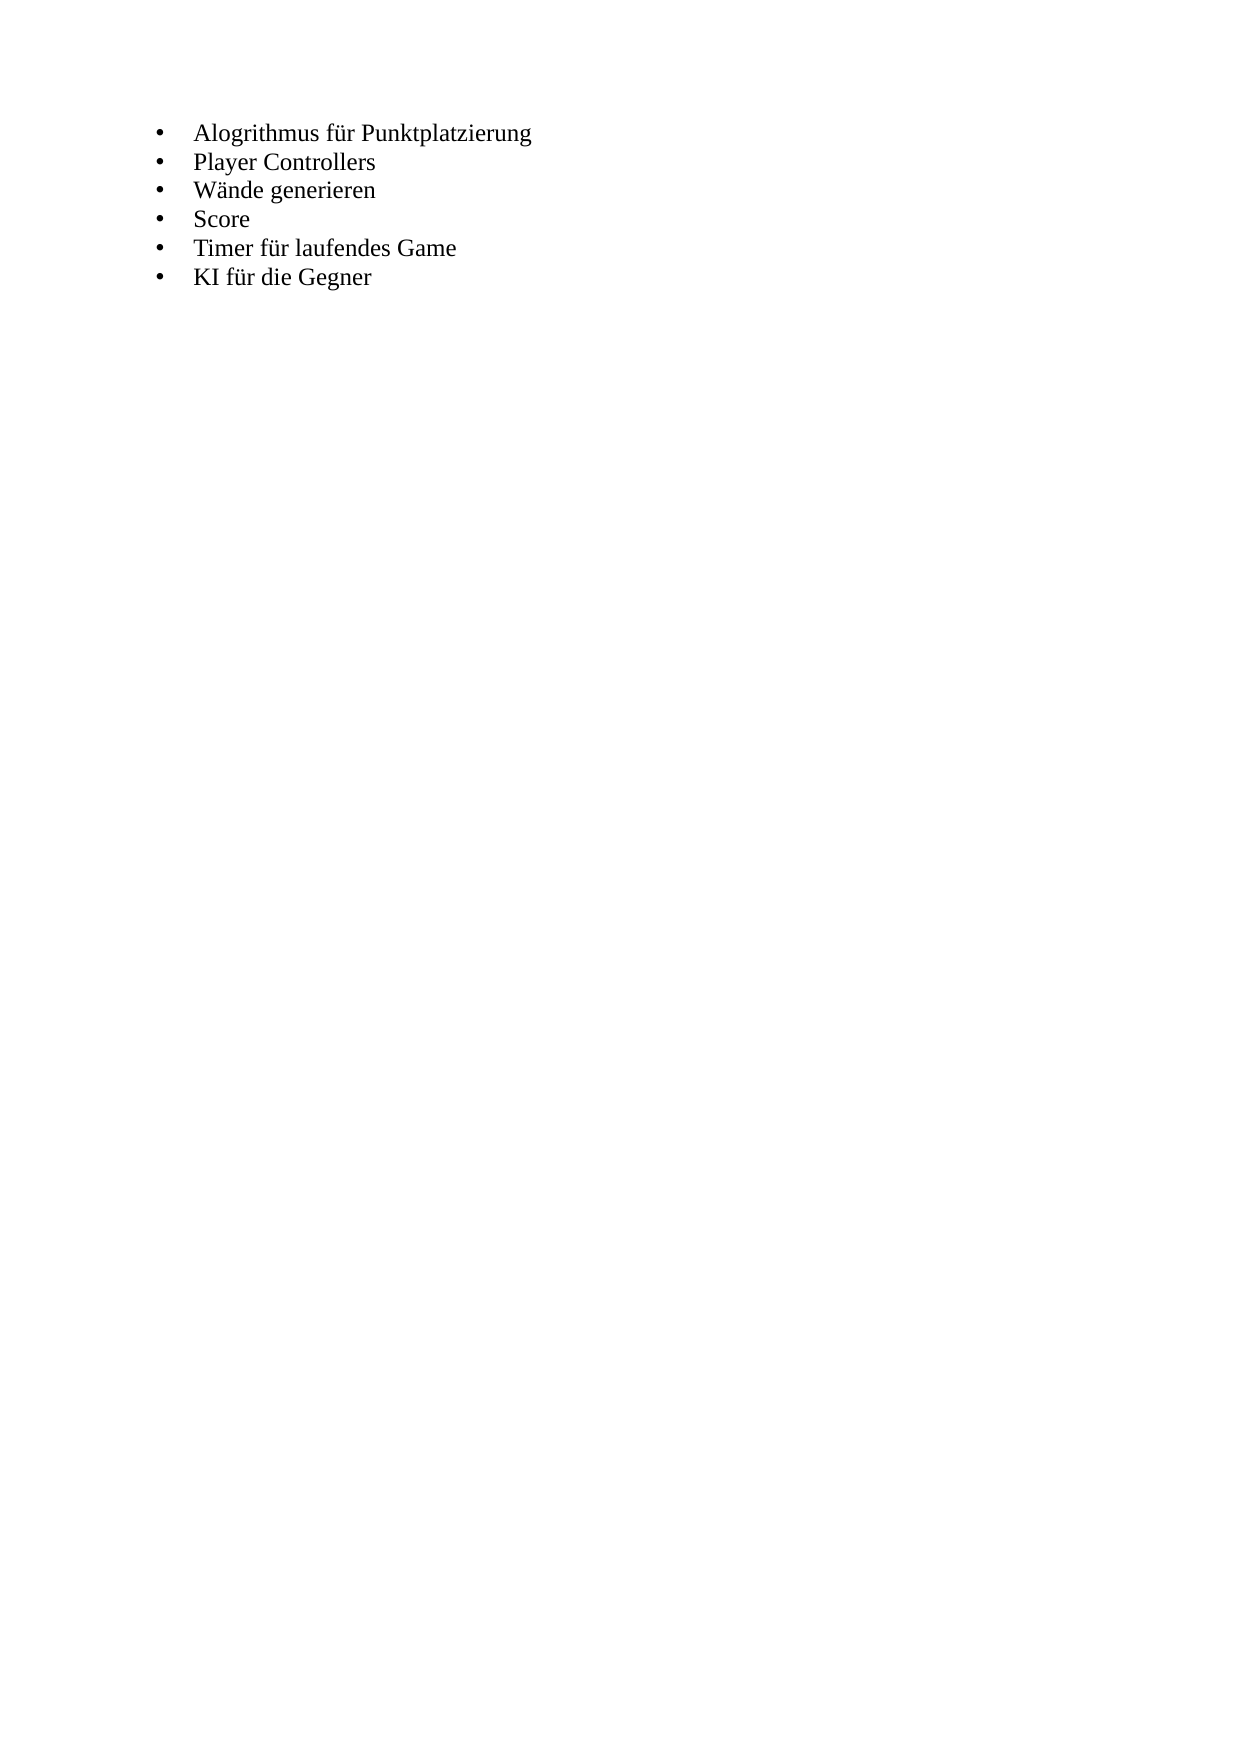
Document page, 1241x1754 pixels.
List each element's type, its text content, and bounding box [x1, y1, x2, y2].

list KI für die Gegner [156, 262, 1122, 291]
list Wände generieren [156, 176, 1122, 204]
list Player Controllers [156, 147, 1122, 176]
list Timer für laufendes Game [156, 233, 1122, 262]
list Score [156, 204, 1122, 233]
list Alogrithmus für Punktplatzierung [156, 118, 1122, 147]
